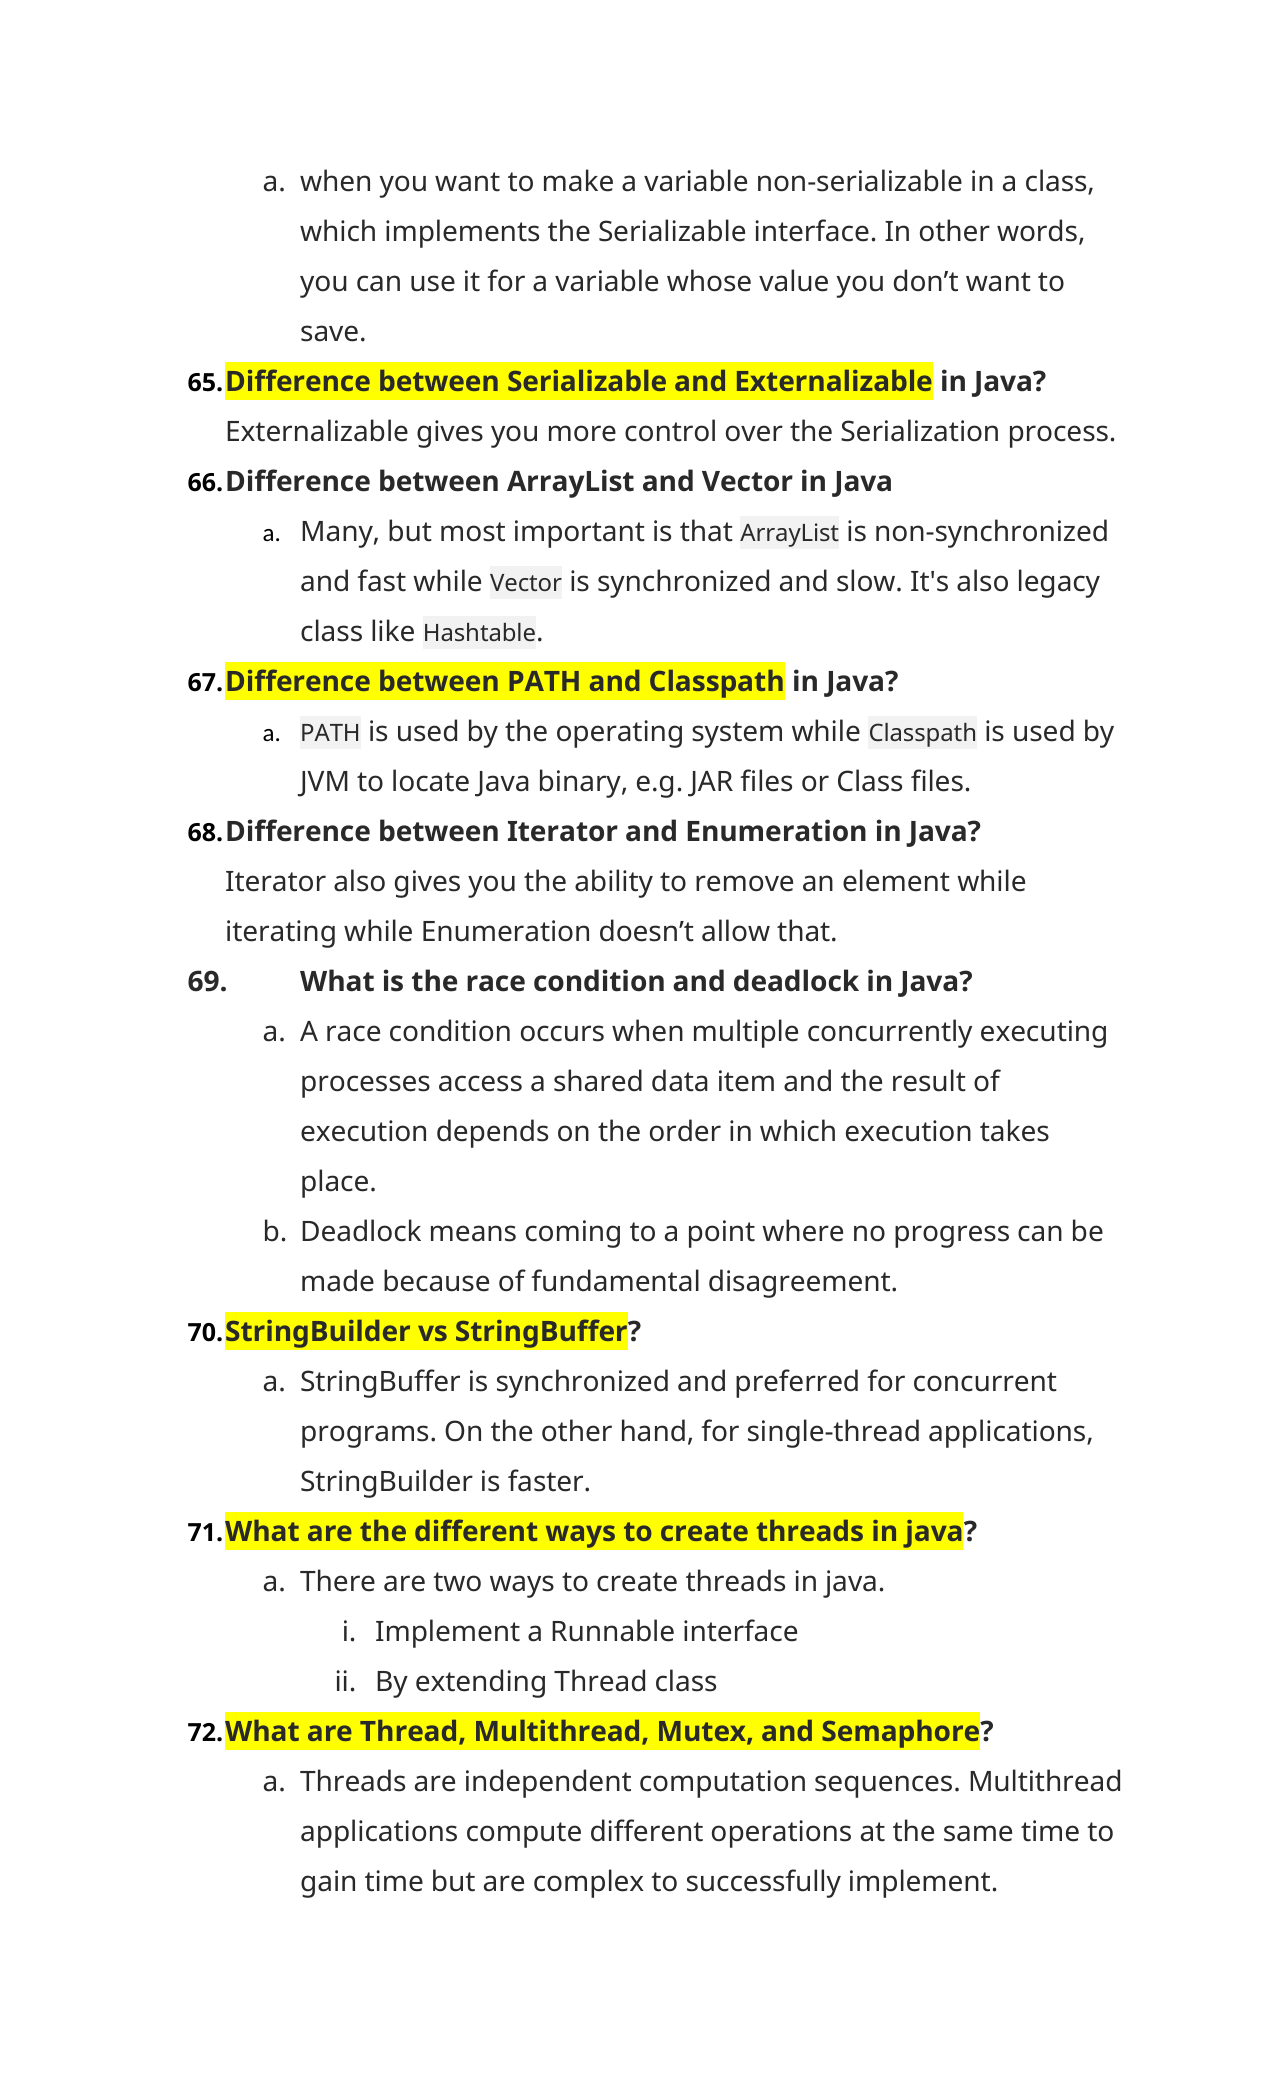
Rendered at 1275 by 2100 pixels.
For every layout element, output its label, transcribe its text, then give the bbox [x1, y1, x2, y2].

list PATH is used by the operating system while Classpath is used by JVM to locate Java binary, e.g. JAR files or Class files. [262, 700, 1125, 800]
list What are the different ways to create threads in java? [187, 1500, 1125, 1550]
list Difference between ArrayList and Vector in Java [187, 450, 1125, 500]
list A race condition occurs when multiple concurrently executing processes access a shared data item and the result of execution depends on the order in which execution takes place. [262, 1000, 1125, 1200]
list Difference between Serializable and Externalizable in Java? Externalizable gives you more control over the Serialization process. [187, 350, 1125, 450]
list Difference between Iterator and Enumeration in Java? Iterator also gives you the ability to remove an element while iterating while Enumeration doesn’t allow that. [187, 800, 1125, 950]
list when you want to make a variable non-serializable in a class, which implements the Serializable interface. In other words, you can use it for a variable whose value you don’t want to save. [262, 150, 1125, 350]
list Difference between PATH and Classpath in Java? [187, 650, 1125, 700]
list What is the race condition and deadlock in Java? [187, 950, 1125, 1000]
list What are Thread, Multithread, Mutex, and Semaphore? [187, 1700, 1125, 1750]
list Implement a Runnable interface [356, 1600, 1125, 1650]
list There are two ways to create threads in java. [262, 1550, 1125, 1600]
list By extending Thread class [356, 1650, 1125, 1700]
list Many, but most important is that ArrayList is non-synchronized and fast while Vector is synchronized and slow. It's also legacy class like Hashtable. [262, 500, 1125, 650]
list Deadlock means coming to a point where no progress can be made because of fundamental disagreement. [262, 1200, 1125, 1300]
list StringBuffer is synchronized and preferred for concurrent programs. On the other hand, for single-thread applications, StringBuilder is faster. [262, 1350, 1125, 1500]
list Threads are independent computation sequences. Multithread applications compute different operations at the same time to gain time but are complex to successfully implement. [262, 1750, 1125, 1900]
list StringBuilder vs StringBuffer? [187, 1300, 1125, 1350]
